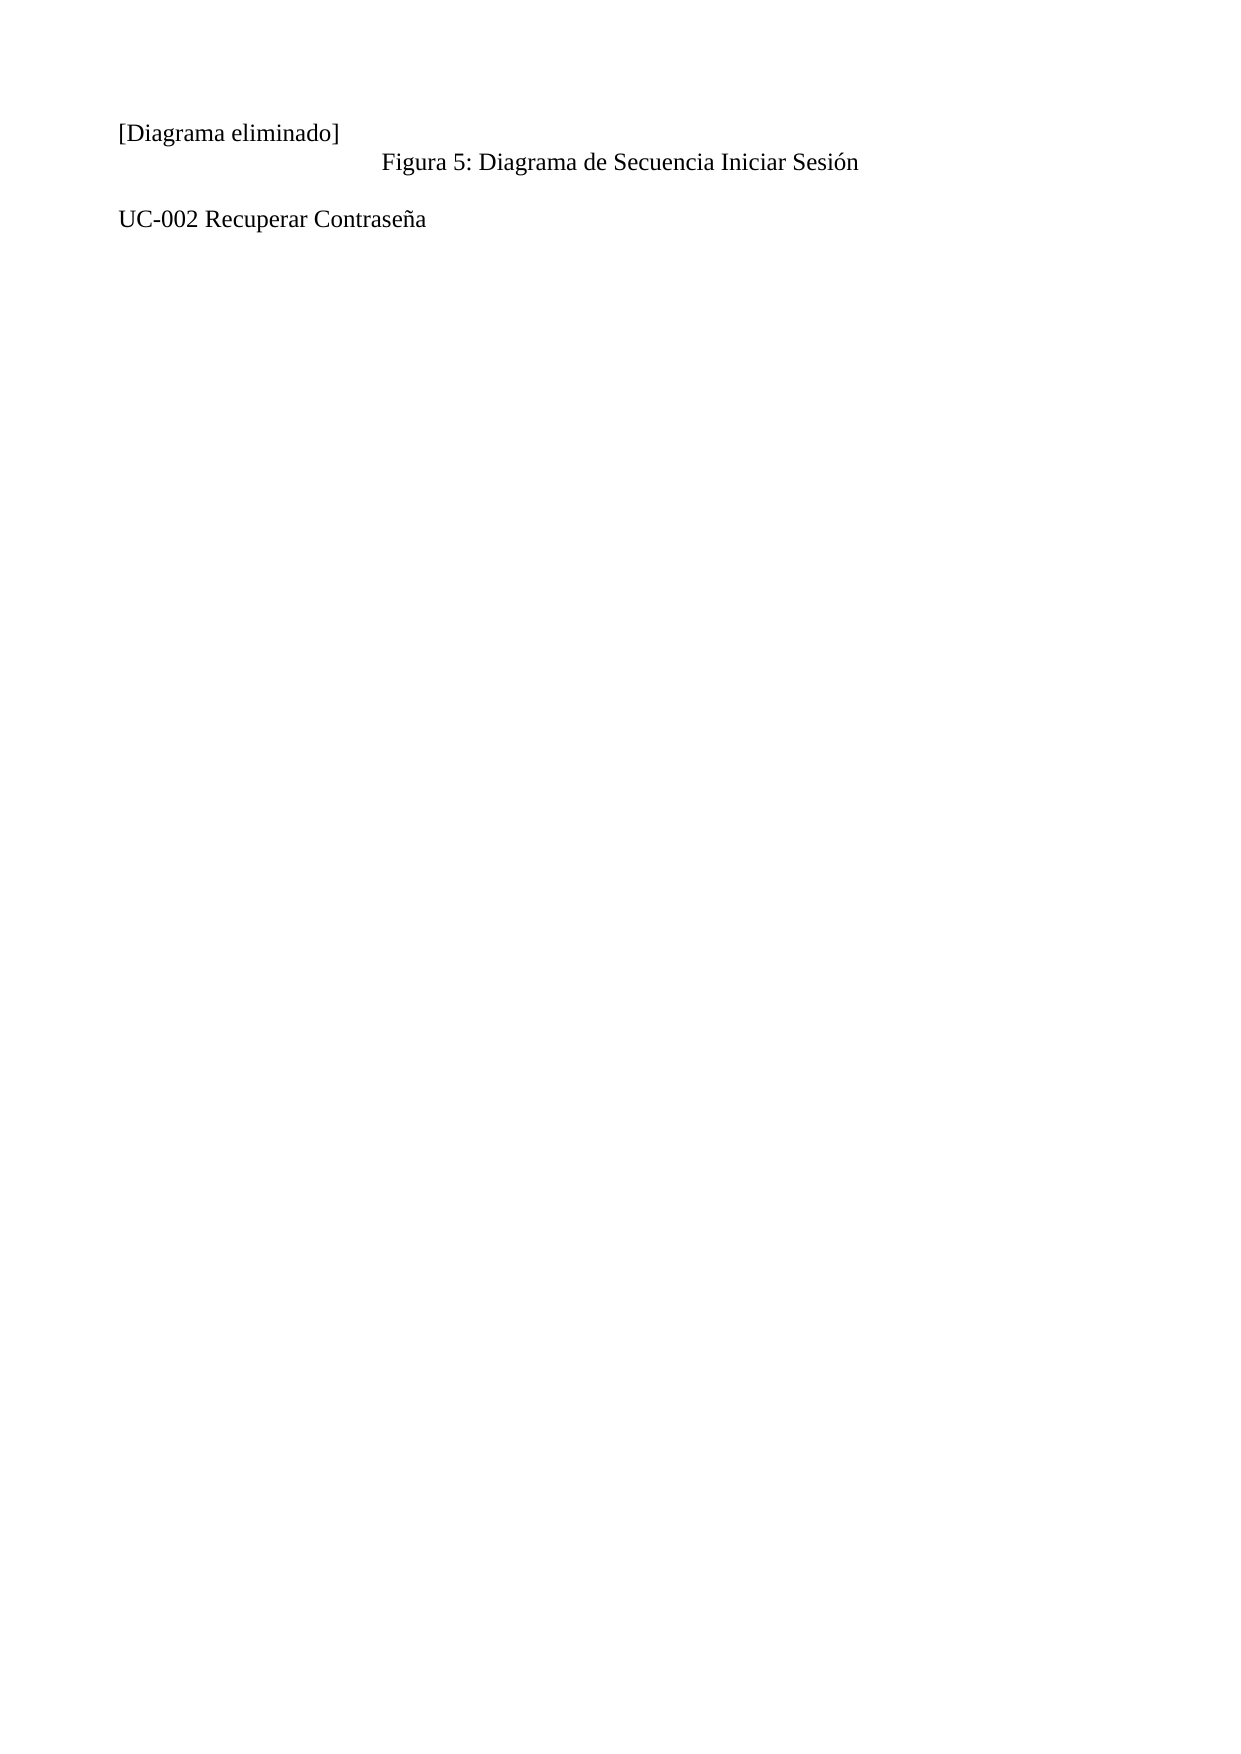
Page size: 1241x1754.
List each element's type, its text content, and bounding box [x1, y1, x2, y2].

text [Diagrama eliminado] [118, 118, 1122, 147]
text UC-002 Recuperar Contraseña [118, 204, 1122, 233]
text Figura 5: Diagrama de Secuencia Iniciar Sesión [118, 147, 1122, 176]
